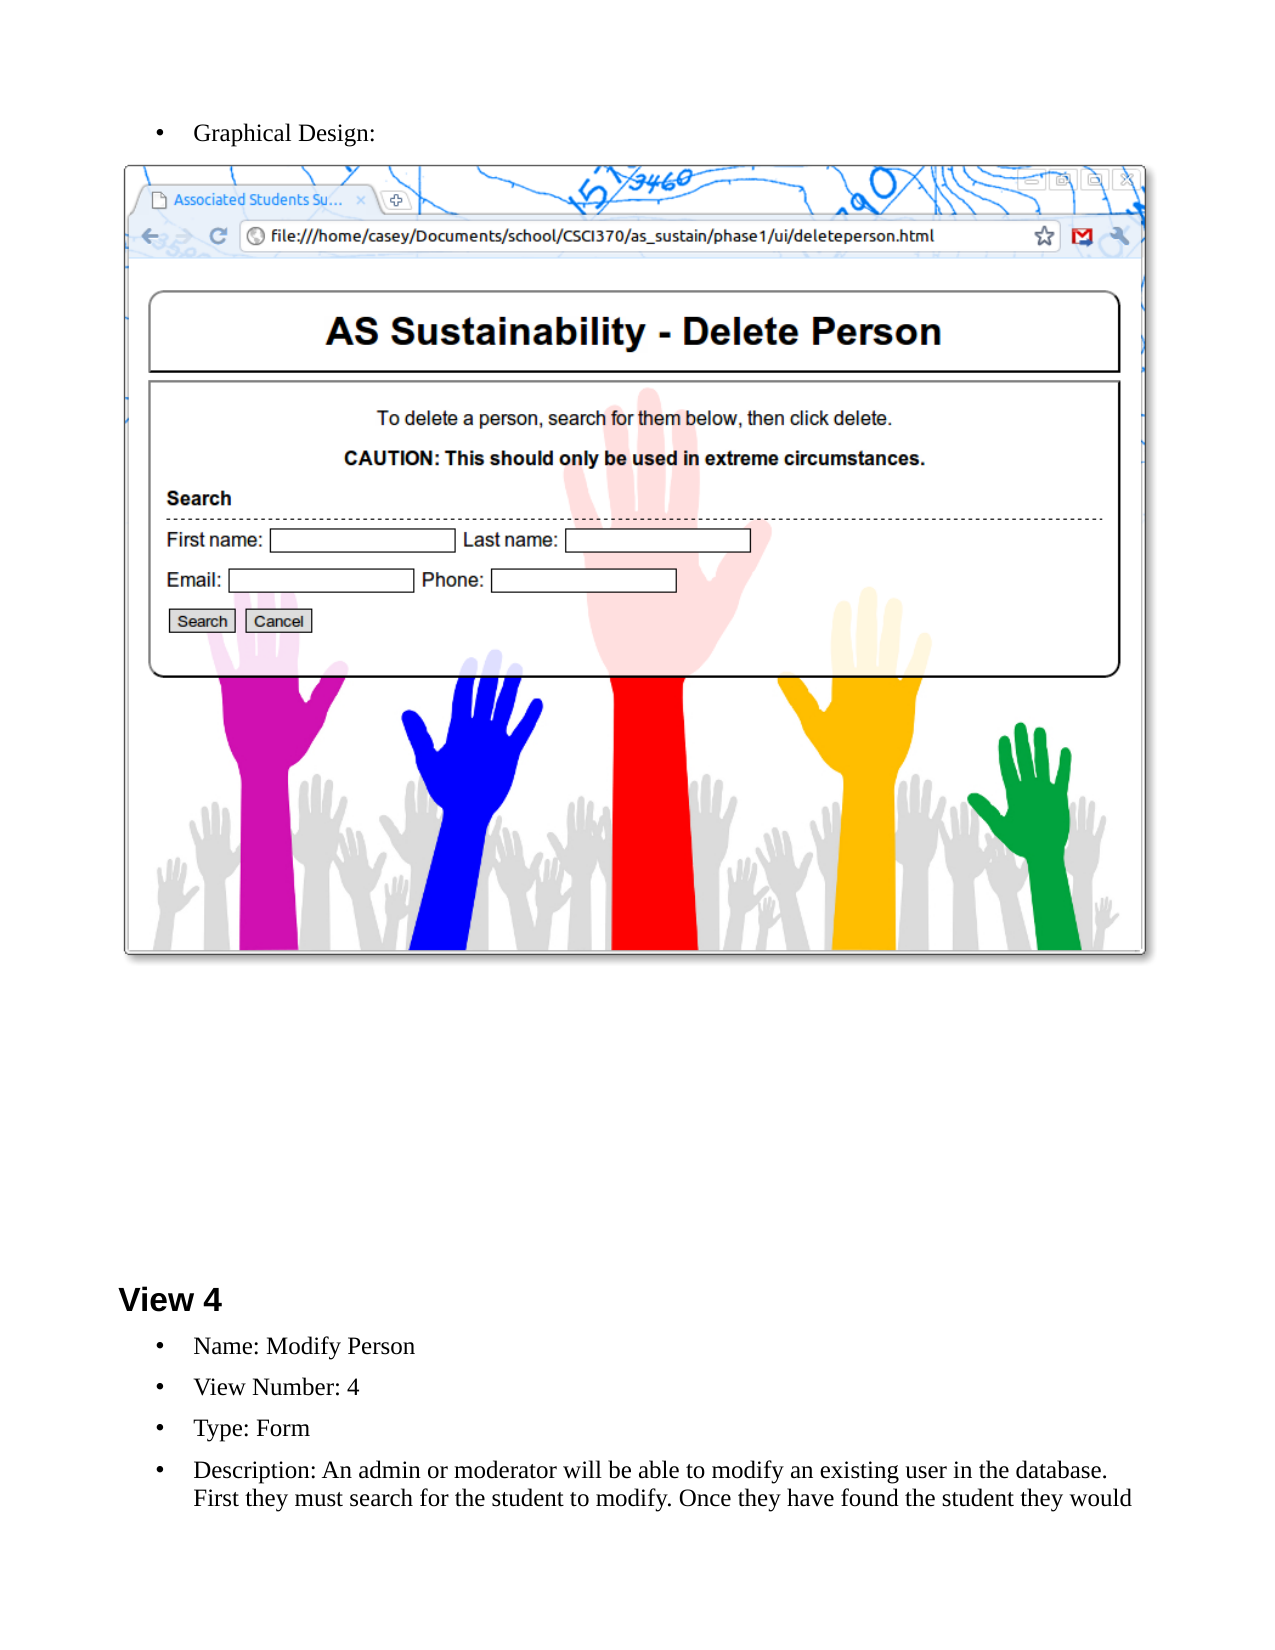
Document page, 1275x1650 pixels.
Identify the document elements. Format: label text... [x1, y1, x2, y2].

list Name: Modify Person [156, 1331, 1157, 1360]
subtitle View 4 [118, 1280, 1157, 1318]
list Graphical Design: [156, 118, 1157, 147]
list Type: Form [156, 1413, 1157, 1442]
picture [118, 159, 1157, 966]
list View Number: 4 [156, 1372, 1157, 1401]
list Description: An admin or moderator will be able to modify an existing user in the database. First they must search for the student to modify. Once they have found the student they would [156, 1455, 1157, 1512]
